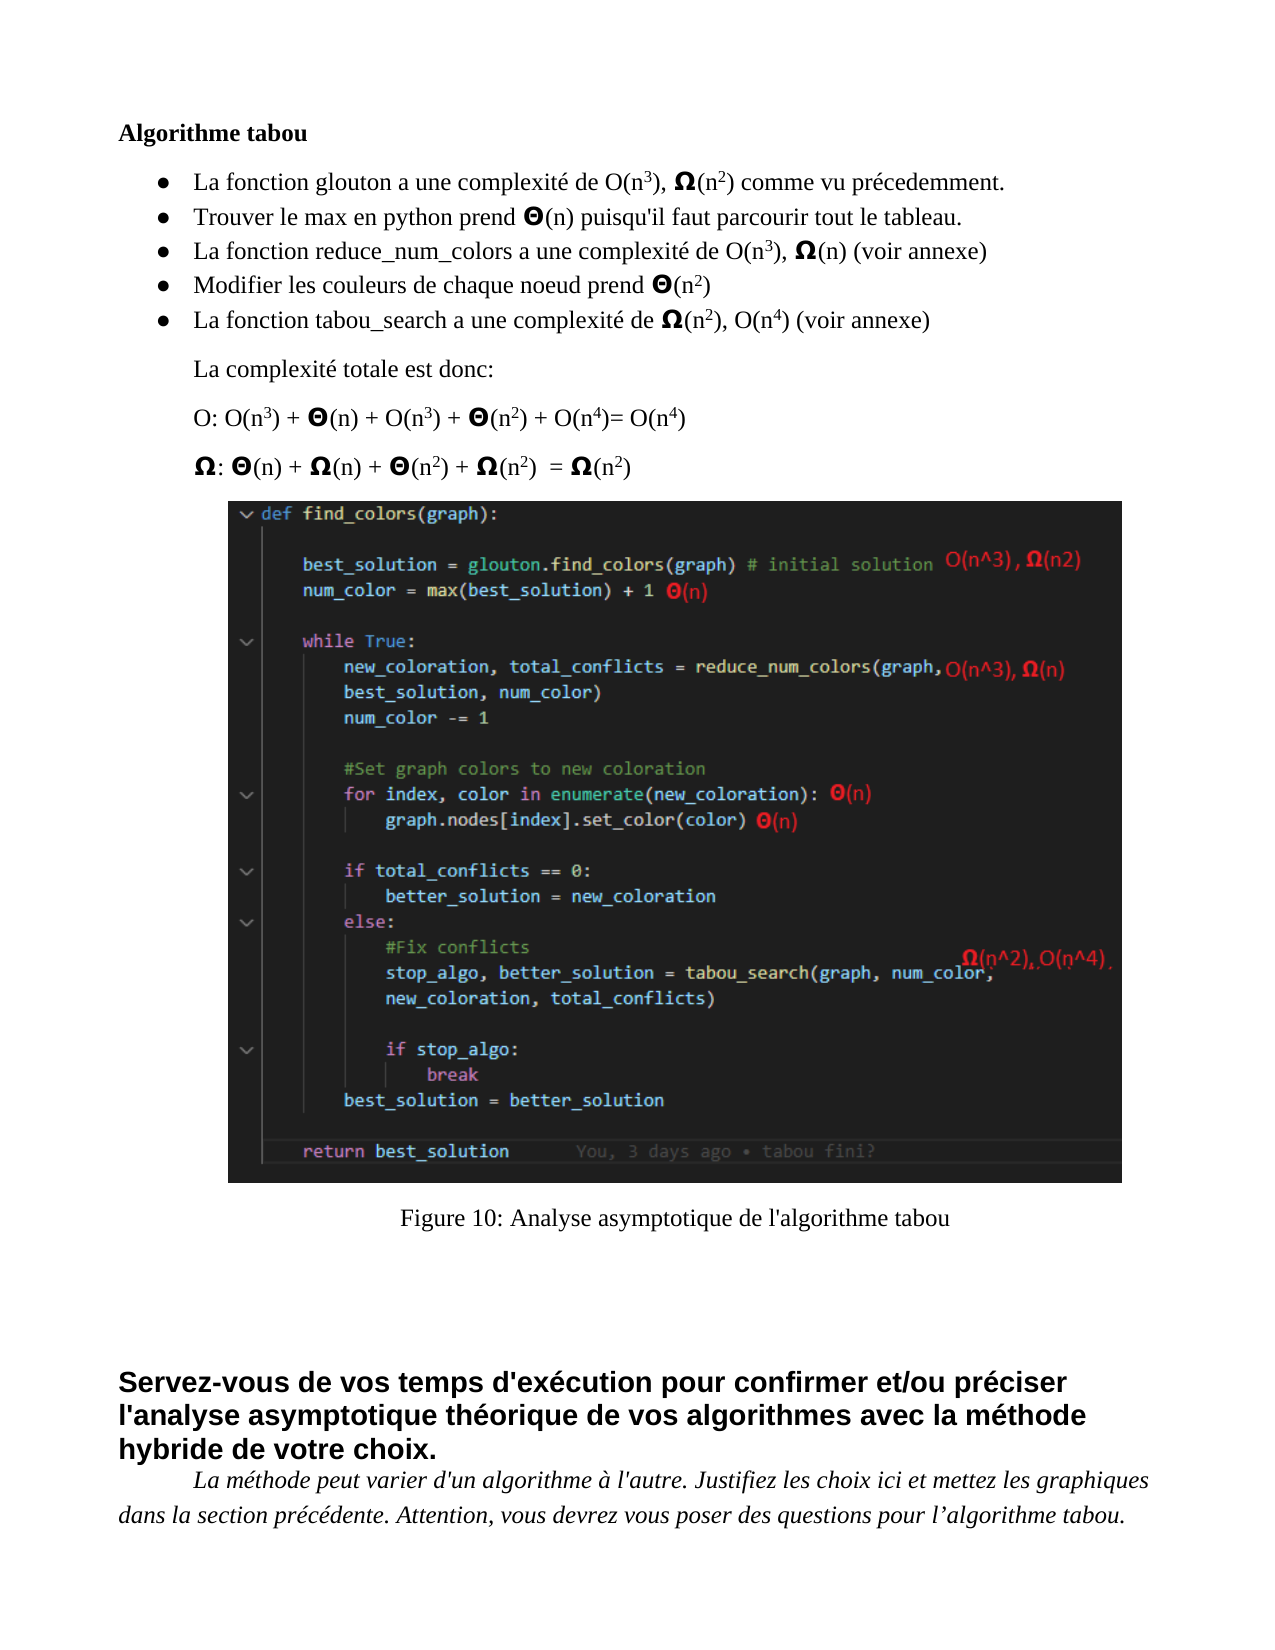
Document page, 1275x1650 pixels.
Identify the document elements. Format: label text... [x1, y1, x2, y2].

text O: O(n3) + 𝝝(n) + O(n3) + 𝝝(n2) + O(n4)= O(n4) [193, 403, 1157, 432]
text Algorithme tabou [118, 118, 1157, 147]
list La fonction tabou_search a une complexité de 𝝮(n2), O(n4) (voir annexe) [156, 305, 1157, 334]
text La complexité totale est donc: [193, 354, 1157, 383]
list Modifier les couleurs de chaque noeud prend 𝝝(n2) [156, 271, 1157, 299]
text Servez-vous de vos temps d'exécution pour confirmer et/ou préciser l'analyse asymptotique théorique de vos algorithmes avec la méthode hybride de votre choix. [118, 1365, 1157, 1466]
text Figure 10: Analyse asymptotique de l'algorithme tabou [193, 1203, 1157, 1232]
list Trouver le max en python prend 𝝝(n) puisqu'il faut parcourir tout le tableau. [156, 202, 1157, 230]
text La méthode peut varier d'un algorithme à l'autre. Justifiez les choix ici et mettez les graphiques dans la section précédente. Attention, vous devrez vous poser des questions pour l’algorithme tabou. [118, 1466, 1157, 1529]
text 𝝮: 𝝝(n) + 𝝮(n) + 𝝝(n2) + 𝝮(n2) = 𝝮(n2) [193, 452, 1157, 481]
list La fonction glouton a une complexité de O(n3), 𝝮(n2) comme vu précedemment. [156, 167, 1157, 196]
list La fonction reduce_num_colors a une complexité de O(n3), 𝝮(n) (voir annexe) [156, 236, 1157, 265]
